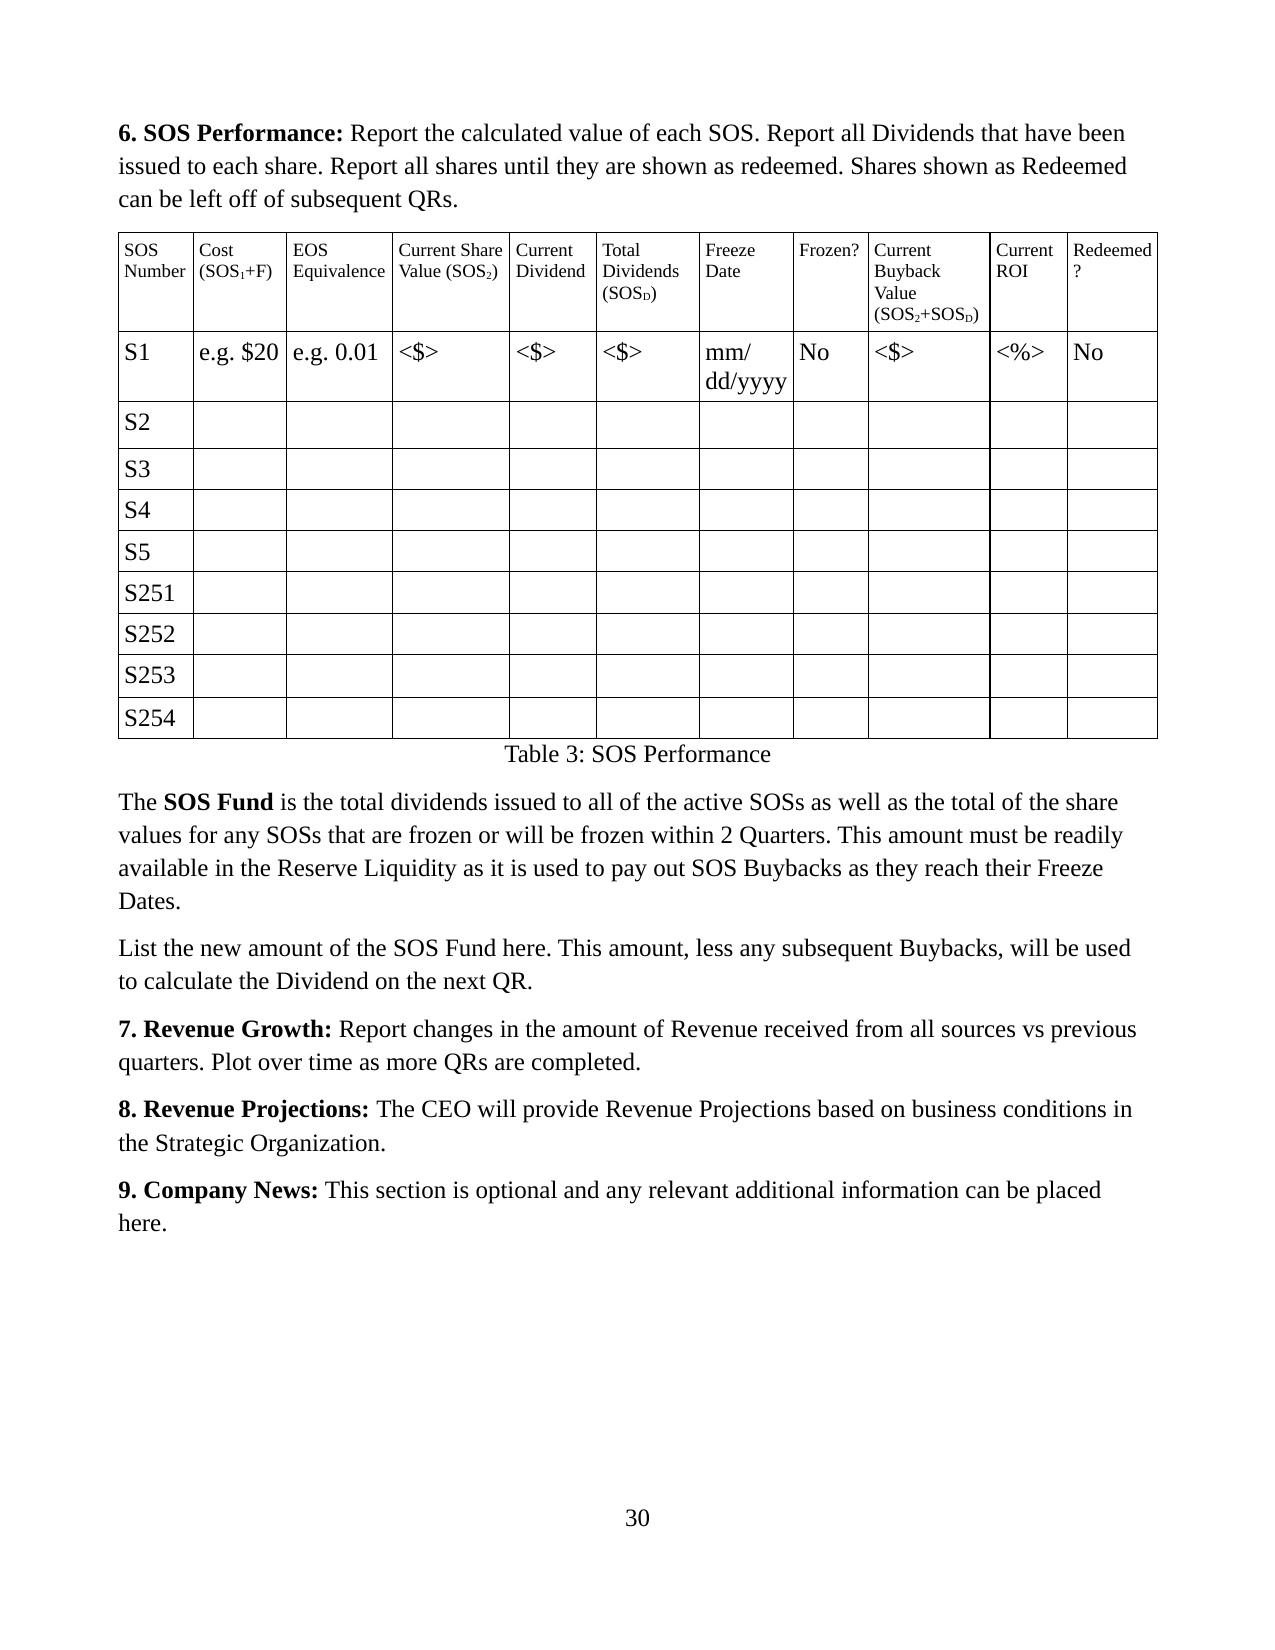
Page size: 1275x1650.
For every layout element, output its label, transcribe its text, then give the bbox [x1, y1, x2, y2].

table_cell [393, 698, 509, 738]
table_header SOS Number [119, 233, 193, 331]
table_cell [194, 655, 286, 697]
table_cell e.g. $20 [194, 332, 286, 401]
table_cell [700, 572, 793, 612]
table_cell [794, 572, 868, 612]
table_cell [1068, 698, 1157, 738]
table_cell [597, 531, 699, 571]
table_cell [597, 698, 699, 738]
table_cell [991, 490, 1067, 530]
table_cell [700, 698, 793, 738]
table_cell [287, 698, 392, 738]
table_cell <$> [393, 332, 509, 401]
table_cell [1068, 490, 1157, 530]
table_header Cost (SOS1+F) [194, 233, 286, 331]
text 9. Company News: This section is optional and any relevant additional information can be placed here. [118, 1175, 1157, 1237]
table_cell [700, 614, 793, 654]
table_cell [991, 655, 1067, 697]
table_cell S251 [119, 572, 193, 612]
table_cell [510, 614, 596, 654]
table_cell <%> [991, 332, 1067, 401]
table_cell [700, 490, 793, 530]
table_cell S2 [119, 402, 193, 447]
table_cell [794, 402, 868, 447]
table_cell [287, 655, 392, 697]
table_cell [1068, 614, 1157, 654]
table_cell [794, 698, 868, 738]
table_cell [287, 531, 392, 571]
table_cell S254 [119, 698, 193, 738]
table_cell [991, 698, 1067, 738]
table_cell [287, 449, 392, 489]
table_cell [597, 655, 699, 697]
table_cell <$> [869, 332, 989, 401]
table_cell [794, 655, 868, 697]
text 6. SOS Performance: Report the calculated value of each SOS. Report all Dividends that have been issued to each share. Report all shares until they are shown as redeemed. Shares shown as Redeemed can be left off of subsequent QRs. [118, 118, 1157, 213]
table_cell [510, 402, 596, 447]
table_cell [194, 449, 286, 489]
table_cell [393, 449, 509, 489]
table_cell No [794, 332, 868, 401]
text 8. Revenue Projections: The CEO will provide Revenue Projections based on business conditions in the Strategic Organization. [118, 1094, 1157, 1156]
table_cell [991, 614, 1067, 654]
table_cell [194, 698, 286, 738]
table_cell [869, 531, 989, 571]
table_cell [794, 490, 868, 530]
table_cell [287, 614, 392, 654]
table_cell [510, 655, 596, 697]
table_cell [597, 572, 699, 612]
table_cell [393, 572, 509, 612]
table_cell [700, 449, 793, 489]
table_cell [510, 449, 596, 489]
table_cell [794, 531, 868, 571]
table_cell S253 [119, 655, 193, 697]
table_cell <$> [597, 332, 699, 401]
table_cell [194, 490, 286, 530]
table_cell [194, 402, 286, 447]
table_cell [597, 449, 699, 489]
table_header Frozen? [794, 233, 868, 331]
table_cell [194, 614, 286, 654]
table_cell [1068, 402, 1157, 447]
table_cell [869, 402, 989, 447]
table_cell S252 [119, 614, 193, 654]
table_header EOS Equivalence [287, 233, 392, 331]
table_cell [393, 531, 509, 571]
table_cell [869, 614, 989, 654]
table_header Current Share Value (SOS2) [393, 233, 509, 331]
table_cell S5 [119, 531, 193, 571]
table_cell [393, 490, 509, 530]
text 7. Revenue Growth: Report changes in the amount of Revenue received from all sources vs previous quarters. Plot over time as more QRs are completed. [118, 1014, 1157, 1076]
table_cell [510, 572, 596, 612]
table_cell [700, 655, 793, 697]
table_cell [991, 572, 1067, 612]
table_cell [700, 531, 793, 571]
table_cell [194, 531, 286, 571]
table_cell S4 [119, 490, 193, 530]
table_cell [794, 449, 868, 489]
text Table 3: SOS Performance [118, 739, 1157, 768]
table_cell [869, 655, 989, 697]
table_cell [597, 490, 699, 530]
table_cell [1068, 655, 1157, 697]
table_cell [287, 402, 392, 447]
table_cell [869, 449, 989, 489]
table_cell [393, 614, 509, 654]
table_header Current Dividend [510, 233, 596, 331]
table_cell [510, 490, 596, 530]
table_cell mm/dd/yyyy [700, 332, 793, 401]
table_cell [869, 698, 989, 738]
table_header Total Dividends (SOSD) [597, 233, 699, 331]
table_cell e.g. 0.01 [287, 332, 392, 401]
table_cell [794, 614, 868, 654]
table_cell [287, 490, 392, 530]
table_cell [991, 531, 1067, 571]
table_cell [991, 449, 1067, 489]
text List the new amount of the SOS Fund here. This amount, less any subsequent Buybacks, will be used to calculate the Dividend on the next QR. [118, 933, 1157, 995]
table_header Current Buyback Value (SOS2+SOSD) [869, 233, 989, 331]
table_cell [869, 572, 989, 612]
table_cell [991, 402, 1067, 447]
table_cell [700, 402, 793, 447]
table_header Redeemed? [1068, 233, 1157, 331]
table_cell [287, 572, 392, 612]
table_cell <$> [510, 332, 596, 401]
table_cell [194, 572, 286, 612]
table_header Current ROI [991, 233, 1067, 331]
table_cell [1068, 531, 1157, 571]
table_cell [393, 655, 509, 697]
table_cell S1 [119, 332, 193, 401]
table_cell [1068, 449, 1157, 489]
table_cell S3 [119, 449, 193, 489]
text The SOS Fund is the total dividends issued to all of the active SOSs as well as the total of the share values for any SOSs that are frozen or will be frozen within 2 Quarters. This amount must be readily available in the Reserve Liquidity as it is used to pay out SOS Buybacks as they reach their Freeze Dates. [118, 787, 1157, 914]
table_cell [597, 614, 699, 654]
table_cell [510, 531, 596, 571]
table_cell [869, 490, 989, 530]
table_cell [1068, 572, 1157, 612]
table_cell No [1068, 332, 1157, 401]
table_cell [597, 402, 699, 447]
table_cell [510, 698, 596, 738]
table_header Freeze Date [700, 233, 793, 331]
table_cell [393, 402, 509, 447]
